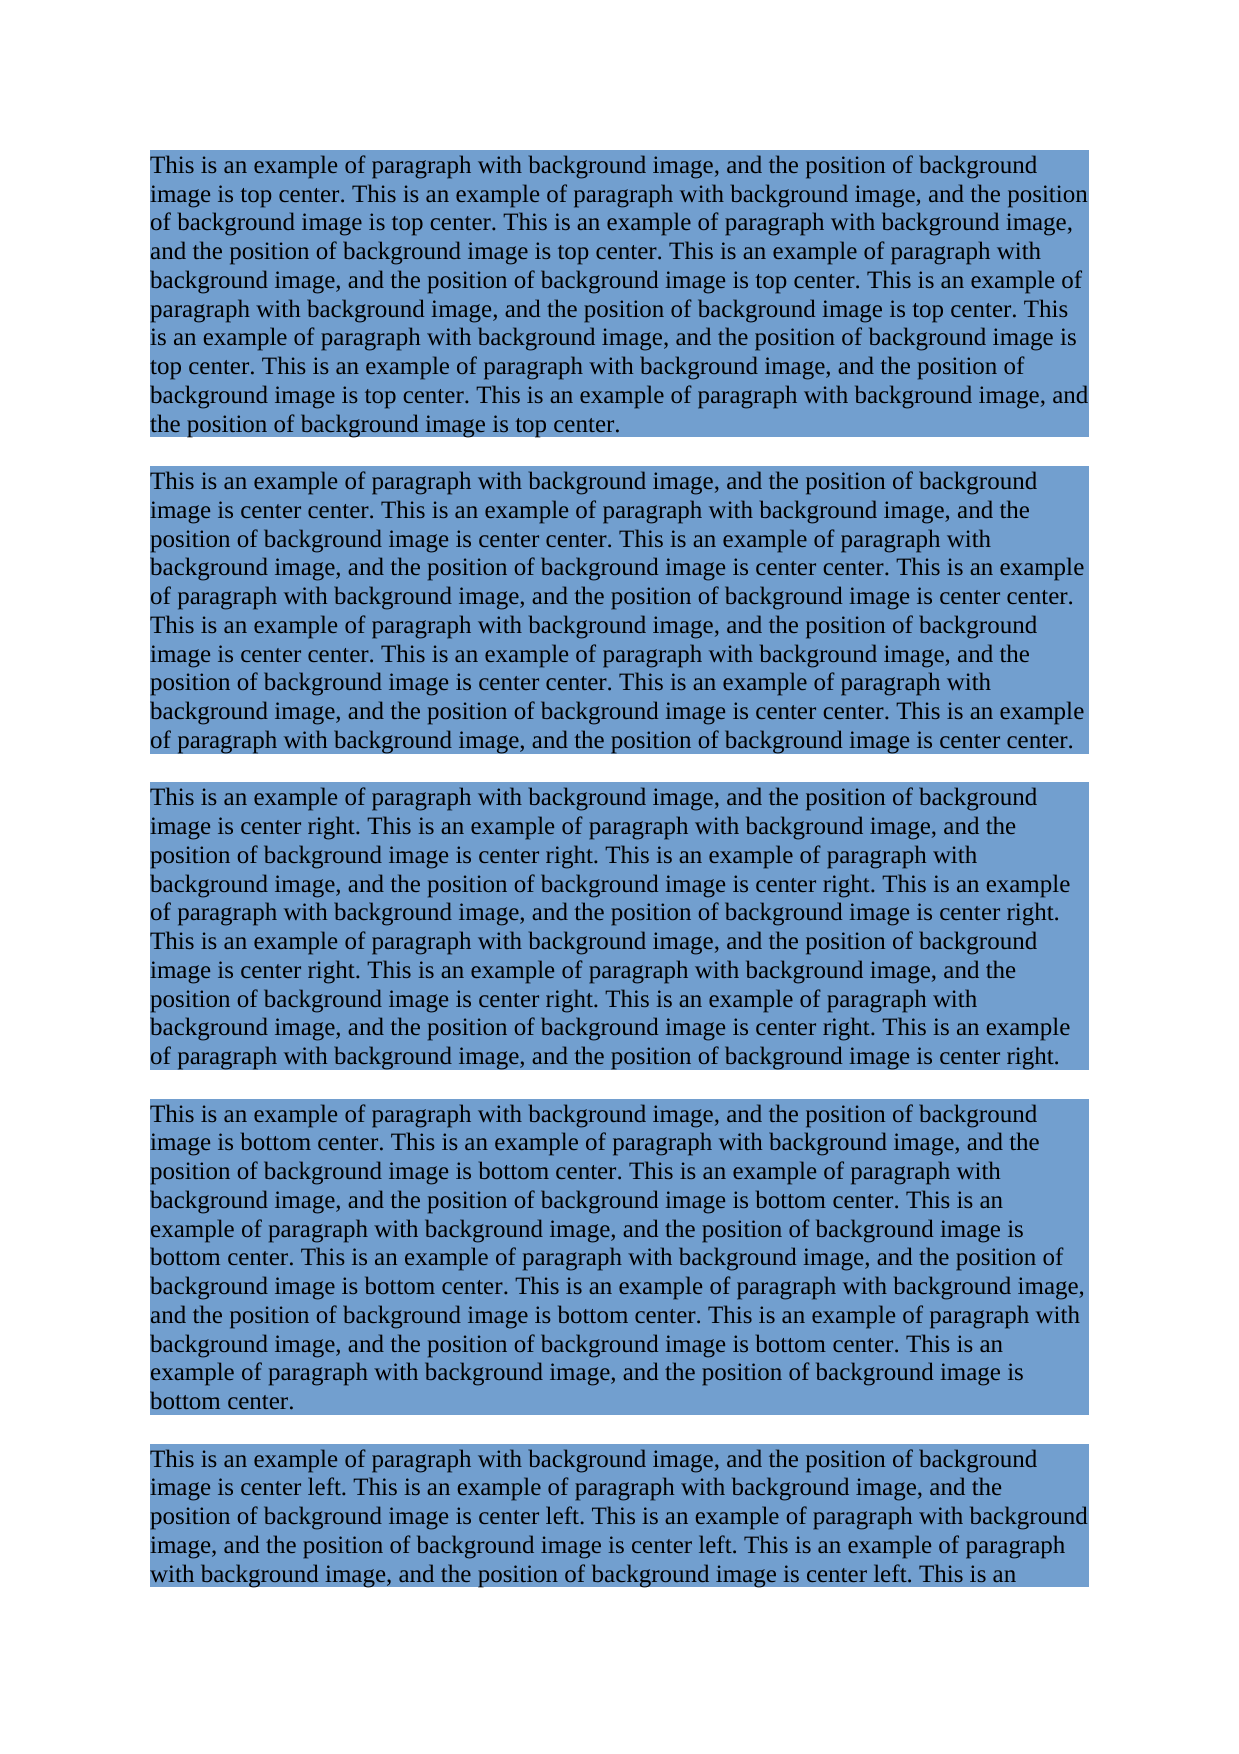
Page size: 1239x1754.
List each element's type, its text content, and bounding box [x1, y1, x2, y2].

text This is an example of paragraph with background image, and the position of background image is top center. This is an example of paragraph with background image, and the position of background image is top center. This is an example of paragraph with background image, and the position of background image is top center. This is an example of paragraph with background image, and the position of background image is top center. This is an example of paragraph with background image, and the position of background image is top center. This is an example of paragraph with background image, and the position of background image is top center. This is an example of paragraph with background image, and the position of background image is top center. This is an example of paragraph with background image, and the position of background image is top center. [150, 150, 1089, 437]
text This is an example of paragraph with background image, and the position of background image is center left. This is an example of paragraph with background image, and the position of background image is center left. This is an example of paragraph with background image, and the position of background image is center left. This is an example of paragraph with background image, and the position of background image is center left. This is an [150, 1444, 1089, 1587]
text This is an example of paragraph with background image, and the position of background image is center right. This is an example of paragraph with background image, and the position of background image is center right. This is an example of paragraph with background image, and the position of background image is center right. This is an example of paragraph with background image, and the position of background image is center right. This is an example of paragraph with background image, and the position of background image is center right. This is an example of paragraph with background image, and the position of background image is center right. This is an example of paragraph with background image, and the position of background image is center right. This is an example of paragraph with background image, and the position of background image is center right. [150, 782, 1089, 1070]
text This is an example of paragraph with background image, and the position of background image is center center. This is an example of paragraph with background image, and the position of background image is center center. This is an example of paragraph with background image, and the position of background image is center center. This is an example of paragraph with background image, and the position of background image is center center. This is an example of paragraph with background image, and the position of background image is center center. This is an example of paragraph with background image, and the position of background image is center center. This is an example of paragraph with background image, and the position of background image is center center. This is an example of paragraph with background image, and the position of background image is center center. [150, 466, 1089, 754]
text This is an example of paragraph with background image, and the position of background image is bottom center. This is an example of paragraph with background image, and the position of background image is bottom center. This is an example of paragraph with background image, and the position of background image is bottom center. This is an example of paragraph with background image, and the position of background image is bottom center. This is an example of paragraph with background image, and the position of background image is bottom center. This is an example of paragraph with background image, and the position of background image is bottom center. This is an example of paragraph with background image, and the position of background image is bottom center. This is an example of paragraph with background image, and the position of background image is bottom center. [150, 1099, 1089, 1415]
